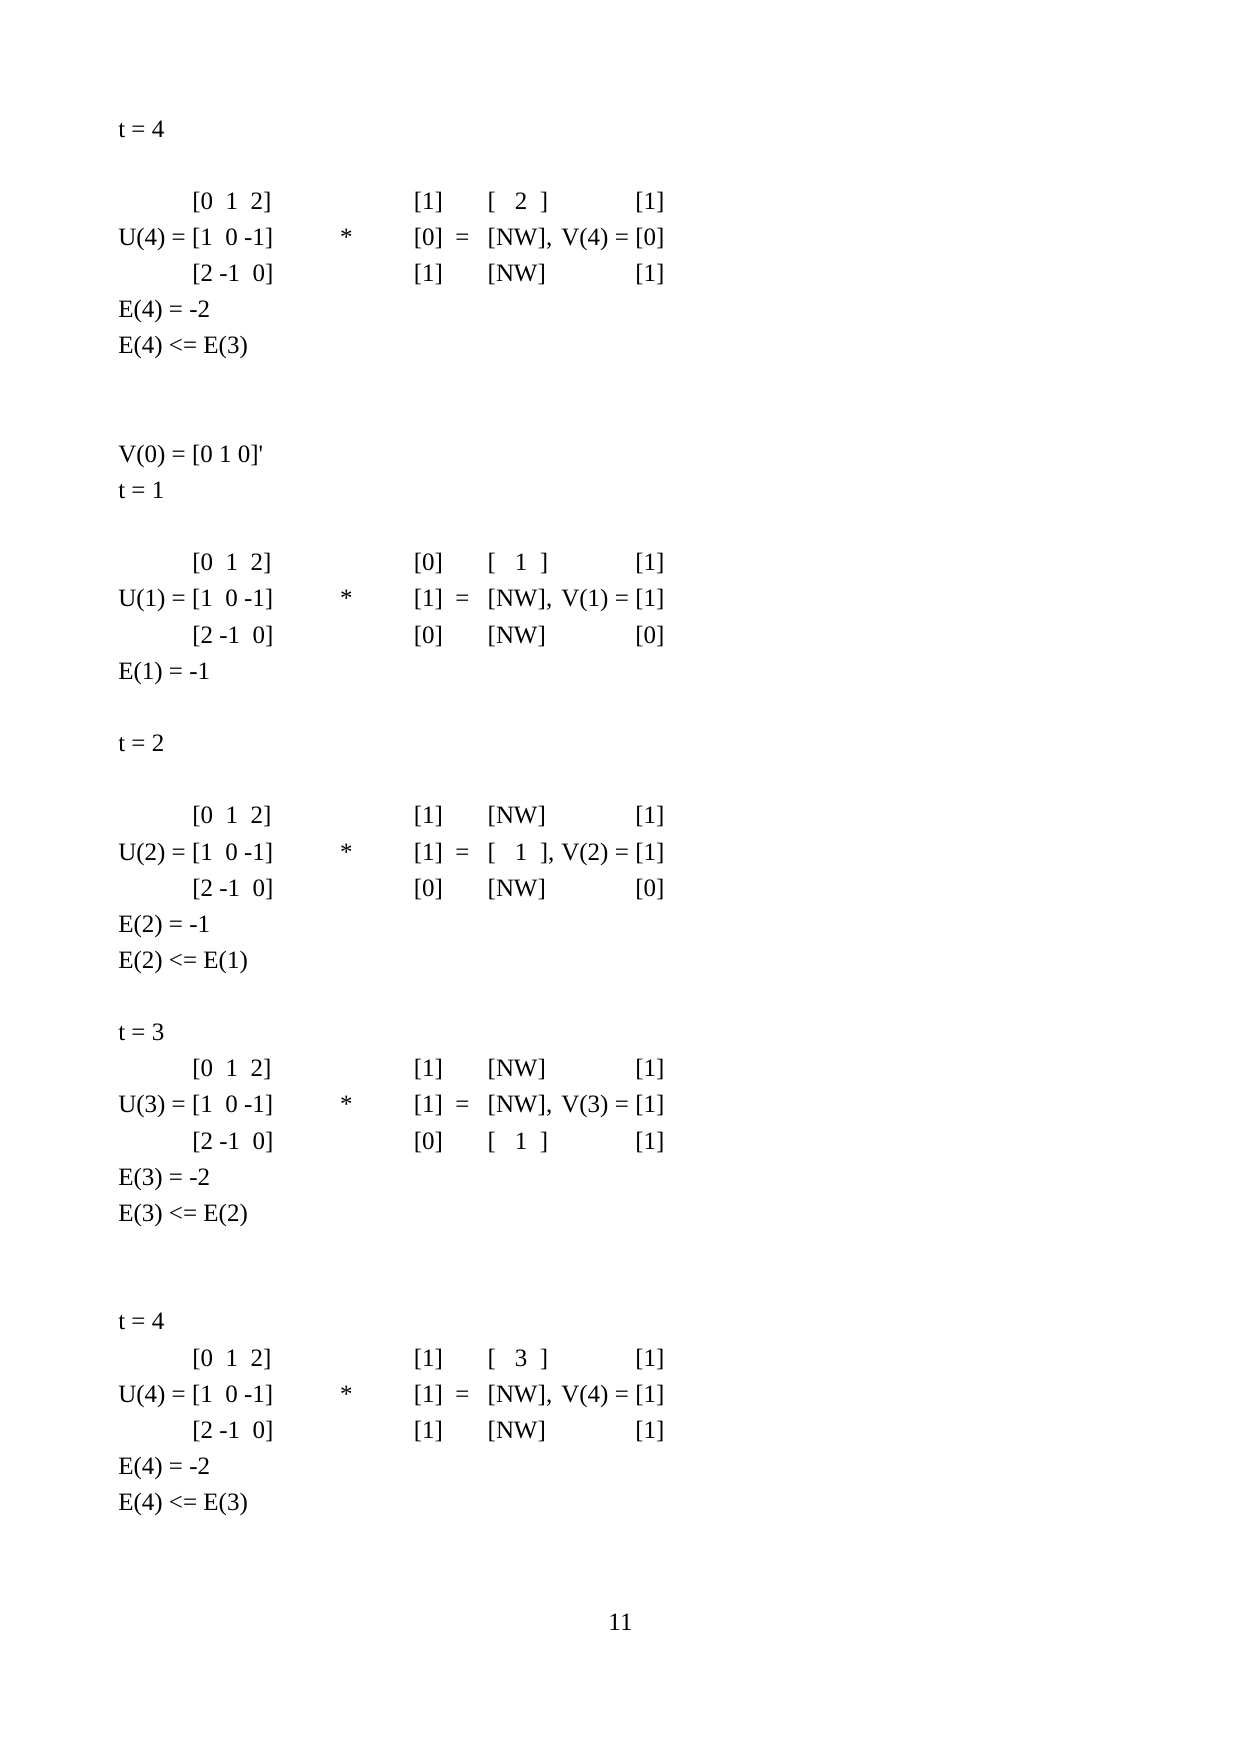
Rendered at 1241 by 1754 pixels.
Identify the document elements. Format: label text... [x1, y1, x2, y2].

text t = 3 [118, 1022, 1122, 1045]
text E(2) = -1 [118, 913, 1122, 937]
text [2 -1 0] [1] [NW] [1] [118, 1419, 1122, 1443]
text t = 2 [118, 733, 1122, 756]
text U(4) = [1 0 -1] * [1] = [NW], V(4) = [1] [118, 1383, 1122, 1407]
text [2 -1 0] [0] [NW] [0] [118, 877, 1122, 901]
text E(4) = -2 [118, 1456, 1122, 1479]
text [0 1 2] [1] [ 3 ] [1] [118, 1347, 1122, 1371]
text t = 4 [118, 1311, 1122, 1334]
text t = 1 [118, 479, 1122, 503]
text U(2) = [1 0 -1] * [1] = [ 1 ], V(2) = [1] [118, 841, 1122, 865]
text E(3) <= E(2) [118, 1202, 1122, 1226]
text E(2) <= E(1) [118, 949, 1122, 973]
text [2 -1 0] [0] [ 1 ] [1] [118, 1130, 1122, 1154]
text [2 -1 0] [0] [NW] [0] [118, 624, 1122, 648]
text E(1) = -1 [118, 660, 1122, 684]
text [0 1 2] [0] [ 1 ] [1] [118, 552, 1122, 576]
text t = 4 [118, 118, 1122, 142]
text U(4) = [1 0 -1] * [0] = [NW], V(4) = [0] [118, 227, 1122, 250]
text U(1) = [1 0 -1] * [1] = [NW], V(1) = [1] [118, 588, 1122, 612]
text [2 -1 0] [1] [NW] [1] [118, 263, 1122, 286]
text E(3) = -2 [118, 1166, 1122, 1190]
text E(4) <= E(3) [118, 1492, 1122, 1515]
text E(4) = -2 [118, 299, 1122, 322]
text [0 1 2] [1] [NW] [1] [118, 805, 1122, 828]
text [0 1 2] [1] [NW] [1] [118, 1058, 1122, 1082]
text V(0) = [0 1 0]' [118, 443, 1122, 467]
text E(4) <= E(3) [118, 335, 1122, 359]
text [0 1 2] [1] [ 2 ] [1] [118, 190, 1122, 214]
text U(3) = [1 0 -1] * [1] = [NW], V(3) = [1] [118, 1094, 1122, 1118]
